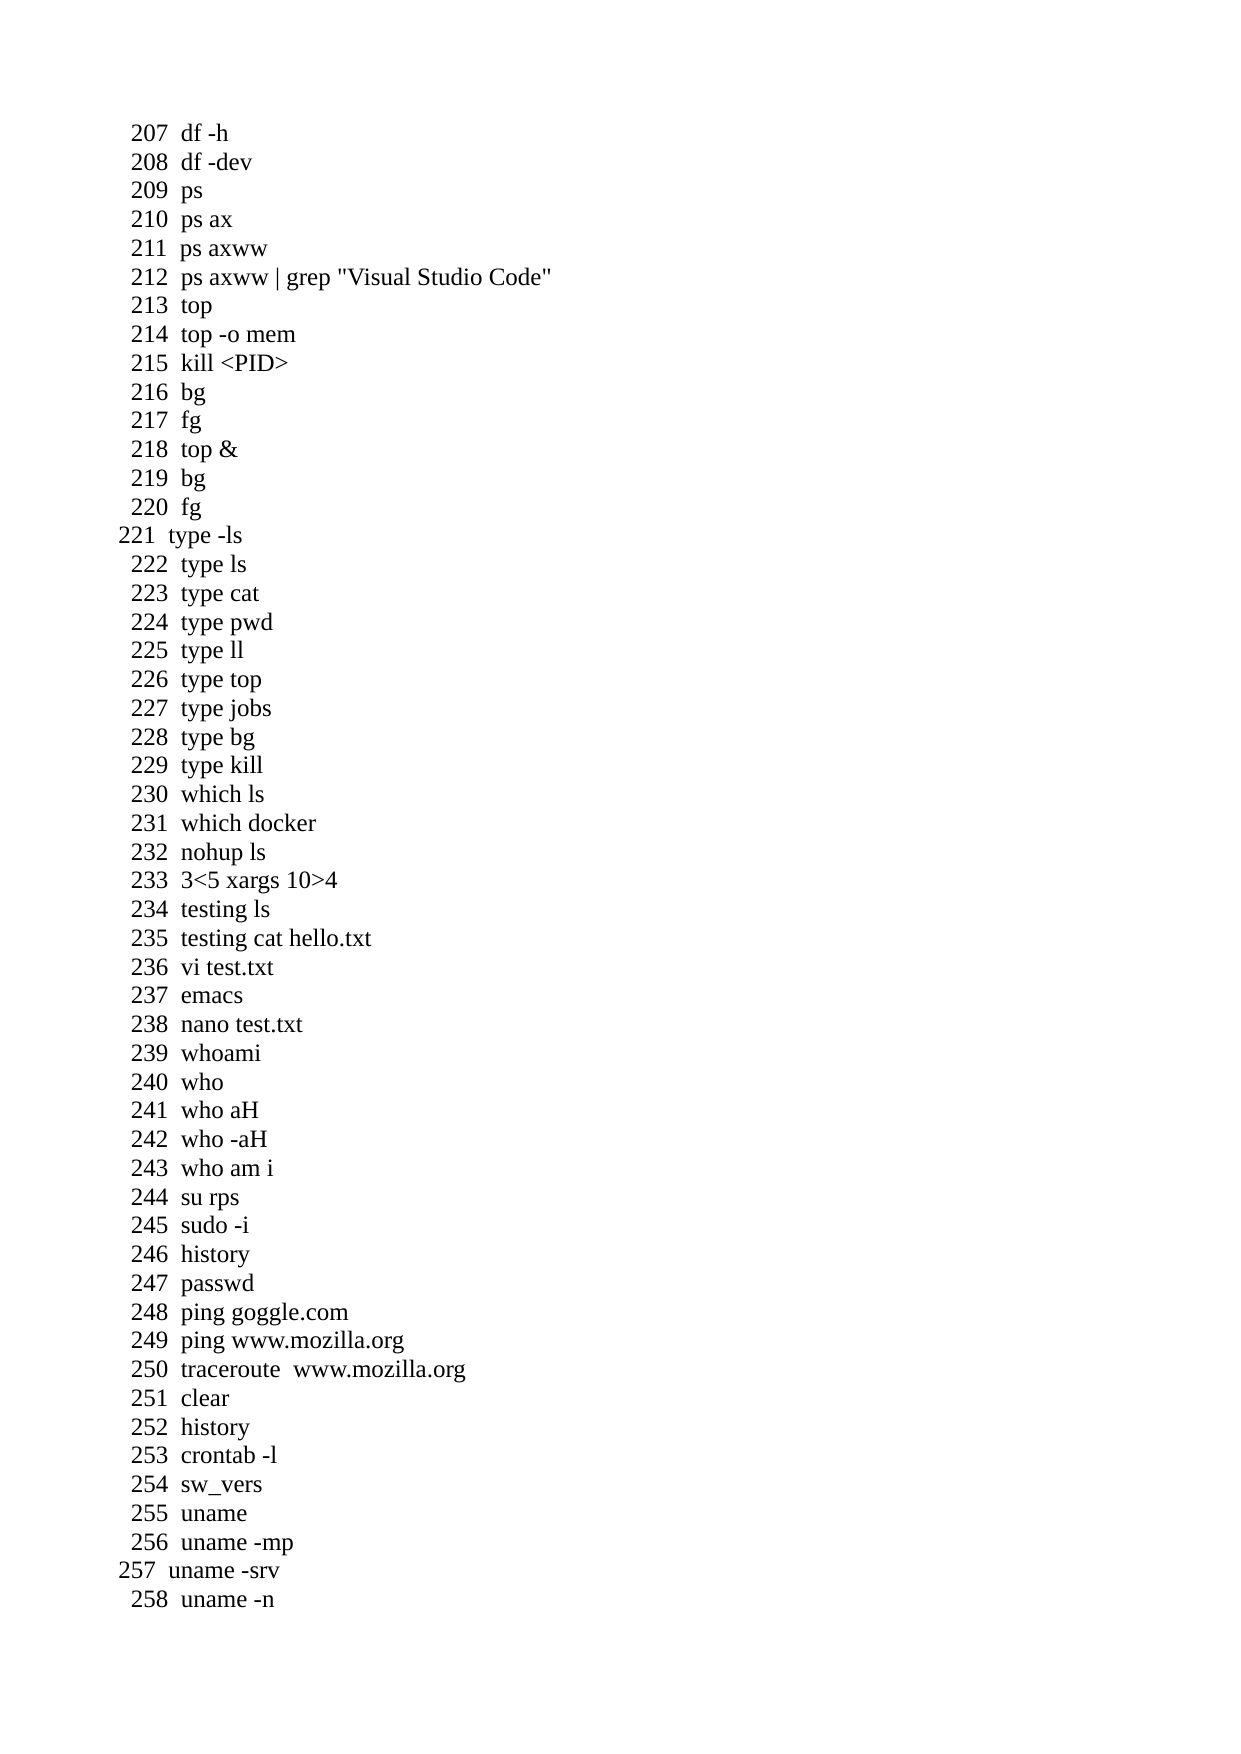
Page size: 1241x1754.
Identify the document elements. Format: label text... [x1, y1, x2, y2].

text 212 ps axww | grep "Visual Studio Code" [118, 262, 1122, 291]
text 216 bg [118, 377, 1122, 406]
text 251 clear [118, 1383, 1122, 1412]
text 258 uname -n [118, 1584, 1122, 1613]
text 250 traceroute www.mozilla.org [118, 1354, 1122, 1383]
text 252 history [118, 1412, 1122, 1441]
text 211 ps axww [118, 233, 1122, 262]
text 222 type ls [118, 549, 1122, 578]
text 230 which ls [118, 779, 1122, 808]
text 234 testing ls [118, 894, 1122, 923]
text 229 type kill [118, 751, 1122, 779]
text 219 bg [118, 463, 1122, 492]
text 218 top & [118, 434, 1122, 463]
text 246 history [118, 1239, 1122, 1268]
text 254 sw_vers [118, 1469, 1122, 1498]
text 244 su rps [118, 1182, 1122, 1211]
text 245 sudo -i [118, 1211, 1122, 1239]
text 233 3<5 xargs 10>4 [118, 866, 1122, 894]
text 220 fg [118, 492, 1122, 521]
text 228 type bg [118, 722, 1122, 751]
text 217 fg [118, 406, 1122, 434]
text 223 type cat [118, 578, 1122, 607]
text 241 who aH [118, 1096, 1122, 1124]
text 225 type ll [118, 636, 1122, 664]
text 210 ps ax [118, 204, 1122, 233]
text 256 uname -mp [118, 1527, 1122, 1556]
text 226 type top [118, 664, 1122, 693]
text 232 nohup ls [118, 837, 1122, 866]
text 213 top [118, 291, 1122, 319]
text 208 df -dev [118, 147, 1122, 176]
text 231 which docker [118, 808, 1122, 837]
text 237 emacs [118, 981, 1122, 1009]
text 215 kill <PID> [118, 348, 1122, 377]
text 221 type -ls [118, 521, 1122, 549]
text 224 type pwd [118, 607, 1122, 636]
text 238 nano test.txt [118, 1009, 1122, 1038]
text 253 crontab -l [118, 1441, 1122, 1469]
text 257 uname -srv [118, 1556, 1122, 1584]
text 243 who am i [118, 1153, 1122, 1182]
text 207 df -h [118, 118, 1122, 147]
text 239 whoami [118, 1038, 1122, 1067]
text 235 testing cat hello.txt [118, 923, 1122, 952]
text 255 uname [118, 1498, 1122, 1527]
text 227 type jobs [118, 693, 1122, 722]
text 242 who -aH [118, 1124, 1122, 1153]
text 240 who [118, 1067, 1122, 1096]
text 209 ps [118, 176, 1122, 204]
text 249 ping www.mozilla.org [118, 1326, 1122, 1354]
text 236 vi test.txt [118, 952, 1122, 981]
text 248 ping goggle.com [118, 1297, 1122, 1326]
text 247 passwd [118, 1268, 1122, 1297]
text 214 top -o mem [118, 319, 1122, 348]
